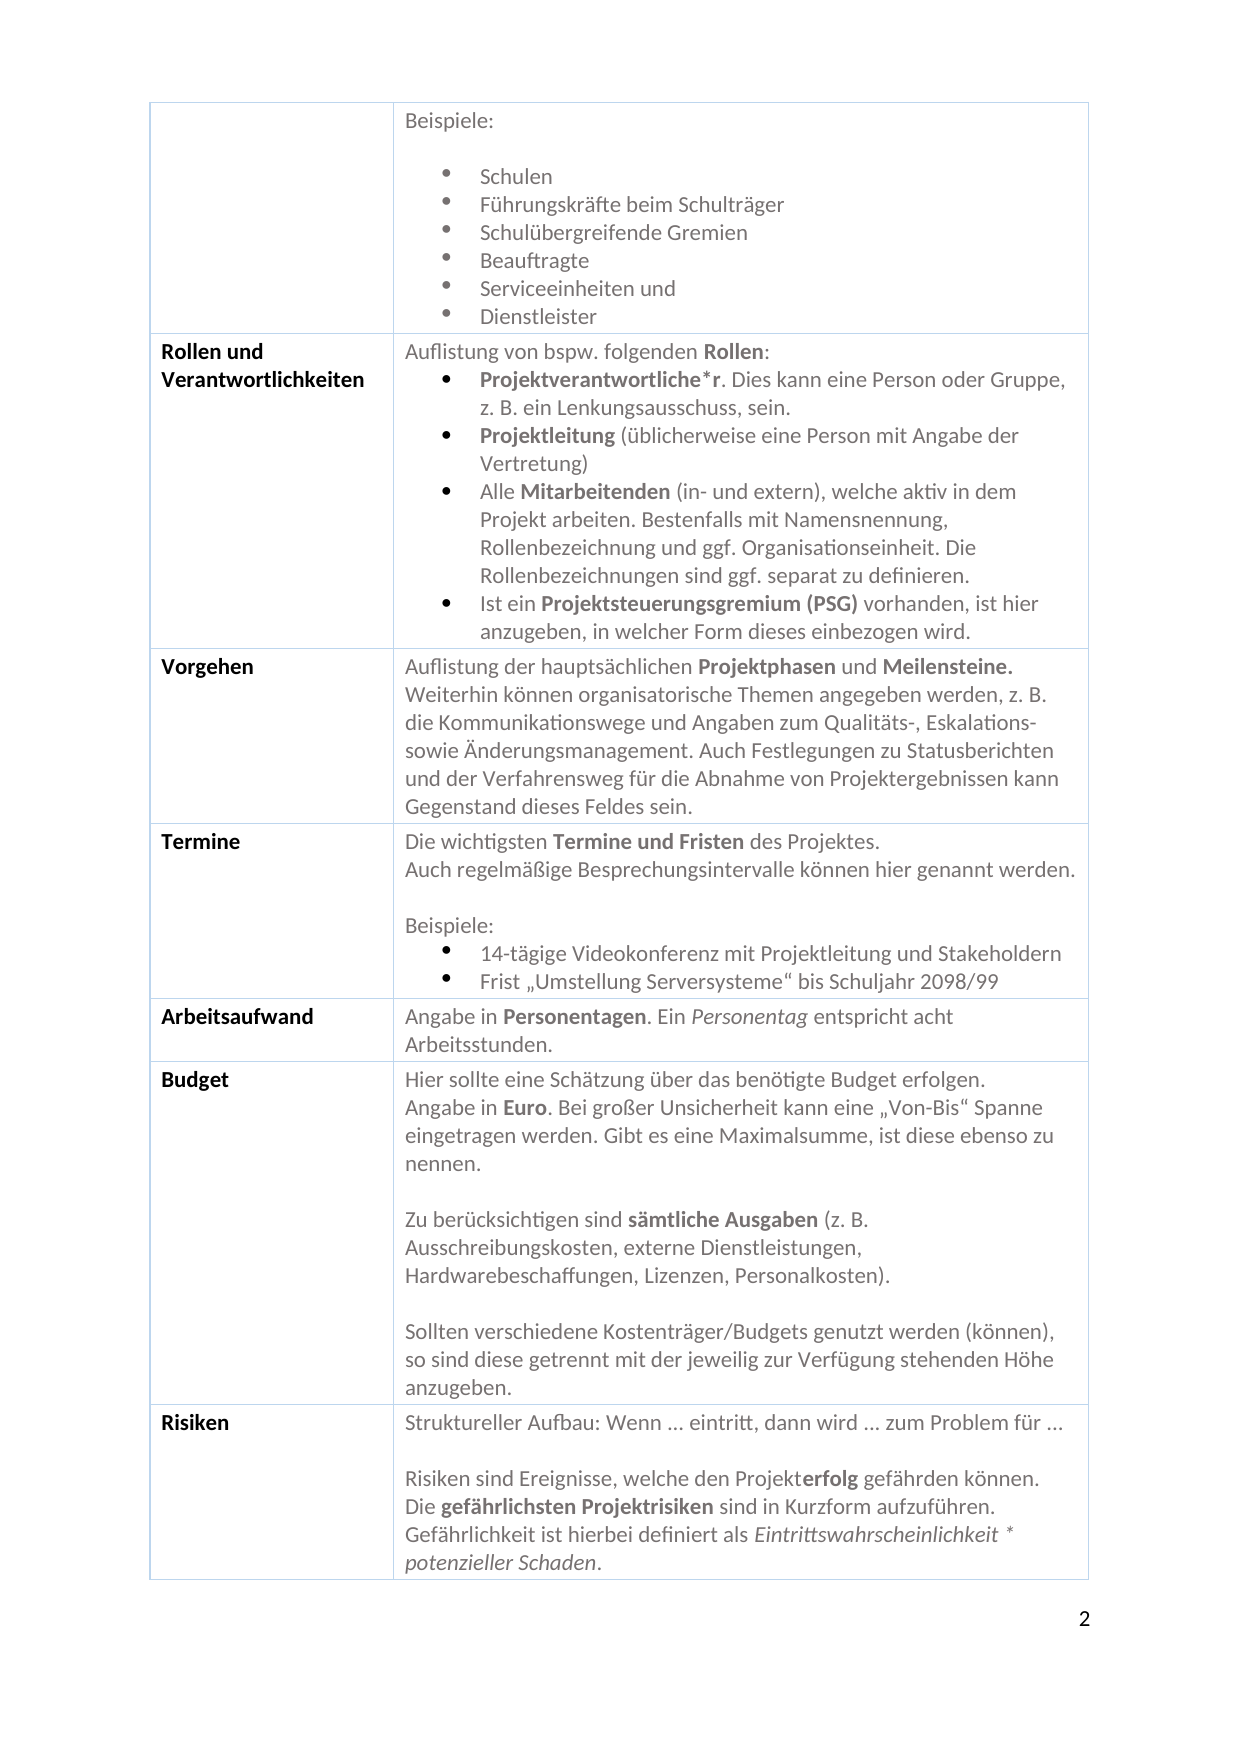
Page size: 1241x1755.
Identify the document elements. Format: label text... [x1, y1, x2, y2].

table_cell [151, 103, 393, 333]
table_cell Arbeitsaufwand [151, 999, 393, 1061]
table_cell Hier sollte eine Schätzung über das benötigte Budget erfolgen. Angabe in Euro. Bei großer Unsicherheit kann eine „Von-Bis“ Spanne eingetragen werden. Gibt es eine Maximalsumme, ist diese ebenso zu nennen. Zu berücksichtigen sind sämtliche Ausgaben (z. B. Ausschreibungskosten, externe Dienstleistungen, Hardwarebeschaffungen, Lizenzen, Personalkosten). Sollten verschiedene Kostenträger/Budgets genutzt werden (können), so sind diese getrennt mit der jeweilig zur Verfügung stehenden Höhe anzugeben. [394, 1062, 1088, 1404]
table_cell Rollen und Verantwortlichkeiten [151, 334, 393, 648]
table_cell Struktureller Aufbau: Wenn ... eintritt, dann wird ... zum Problem für ... Risiken sind Ereignisse, welche den Projekterfolg gefährden können. Die gefährlichsten Projektrisiken sind in Kurzform aufzuführen. Gefährlichkeit ist hierbei definiert als Eintrittswahrscheinlichkeit * potenzieller Schaden. [394, 1405, 1088, 1579]
table_cell Die wichtigsten Termine und Fristen des Projektes. Auch regelmäßige Besprechungsintervalle können hier genannt werden. Beispiele: 14-tägige Videokonferenz mit Projektleitung und Stakeholdern Frist „Umstellung Serversysteme“ bis Schuljahr 2098/99 [394, 824, 1088, 998]
table_cell Auflistung von bspw. folgenden Rollen: Projektverantwortliche*r. Dies kann eine Person oder Gruppe, z. B. ein Lenkungsausschuss, sein. Projektleitung (üblicherweise eine Person mit Angabe der Vertretung) Alle Mitarbeitenden (in- und extern), welche aktiv in dem Projekt arbeiten. Bestenfalls mit Namensnennung, Rollenbezeichnung und ggf. Organisationseinheit. Die Rollenbezeichnungen sind ggf. separat zu definieren. Ist ein Projektsteuerungsgremium (PSG) vorhanden, ist hier anzugeben, in welcher Form dieses einbezogen wird. [394, 334, 1088, 648]
table_cell Budget [151, 1062, 393, 1404]
table_cell Risiken [151, 1405, 393, 1579]
table_cell Angabe in Personentagen. Ein Personentag entspricht acht Arbeitsstunden. [394, 999, 1088, 1061]
table_cell Auflistung der hauptsächlichen Projektphasen und Meilensteine. Weiterhin können organisatorische Themen angegeben werden, z. B. die Kommunikationswege und Angaben zum Qualitäts-, Eskalations- sowie Änderungsmanagement. Auch Festlegungen zu Statusberichten und der Verfahrensweg für die Abnahme von Projektergebnissen kann Gegenstand dieses Feldes sein. [394, 649, 1088, 823]
table_cell Vorgehen [151, 649, 393, 823]
table_cell Termine [151, 824, 393, 998]
table_cell Stakeholder sind alle Einzelpersonen, Gruppen oder Organisationen, die ein Vorhaben (Programm, Projekt, Aktivität oder Risiko) beeinflussen können, davon beeinflusst werden oder sich beeinflusst fühlen. Hier sind alle am Ergebnis des Projektes interessierten Personengruppen (sog. Stakeholder) und ggf. deren Ansprechpartner aufzuführen. Die Personen(gruppen) sind keine Projektmitarbeiter, können aber Zuarbeiten leisten. Beispiele: Schulen Führungskräfte beim Schulträger Schulübergreifende Gremien Beauftragte Serviceeinheiten und Dienstleister [394, 103, 1088, 333]
